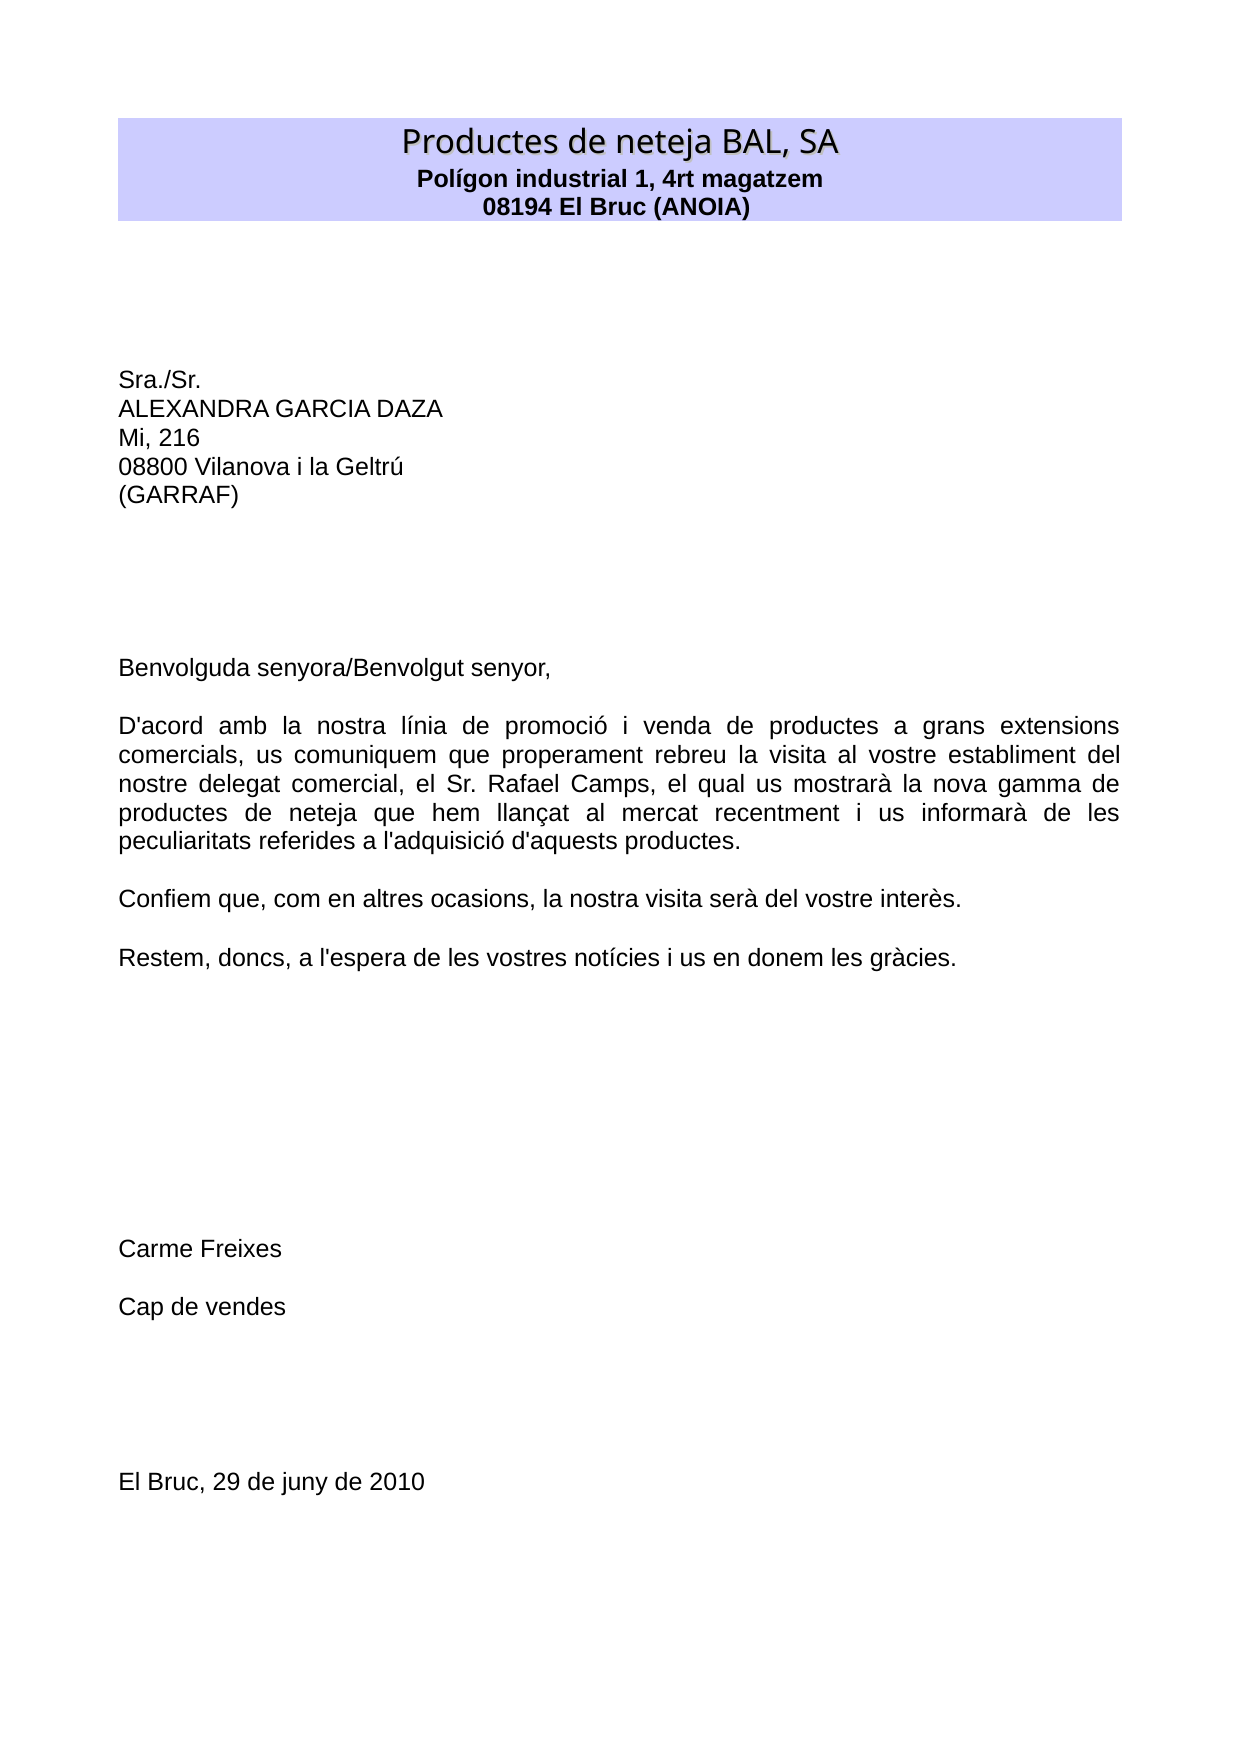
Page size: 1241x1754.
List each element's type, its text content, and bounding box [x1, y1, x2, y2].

text El Bruc, 29 de juny de 2010 [118, 1467, 1122, 1496]
text ALEXANDRA GARCIA DAZA [118, 394, 1122, 423]
text Productes de neteja BAL, SA Polígon industrial 1, 4rt magatzem 08194 El Bruc (ANOIA) [118, 118, 1122, 221]
text 08800 Vilanova i la Geltrú [118, 452, 1122, 481]
text D'acord amb la nostra línia de promoció i venda de productes a grans extensions comercials, us comuniquem que properament rebreu la visita al vostre establiment del nostre delegat comercial, el Sr. Rafael Camps, el qual us mostrarà la nova gamma de productes de neteja que hem llançat al mercat recentment i us informarà de les peculiaritats referides a l'adquisició d'aquests productes. [118, 711, 1122, 855]
text Cap de vendes [118, 1292, 1122, 1321]
text Benvolguda senyora/Benvolgut senyor, [118, 653, 1122, 682]
text Sra./Sr. [118, 366, 1122, 394]
text (GARRAF) [118, 481, 1122, 509]
text Restem, doncs, a l'espera de les vostres notícies i us en donem les gràcies. [118, 943, 1122, 971]
text Mi, 216 [118, 423, 1122, 452]
text Carme Freixes [118, 1234, 1122, 1263]
text Confiem que, com en altres ocasions, la nostra visita serà del vostre interès. [118, 884, 1122, 913]
